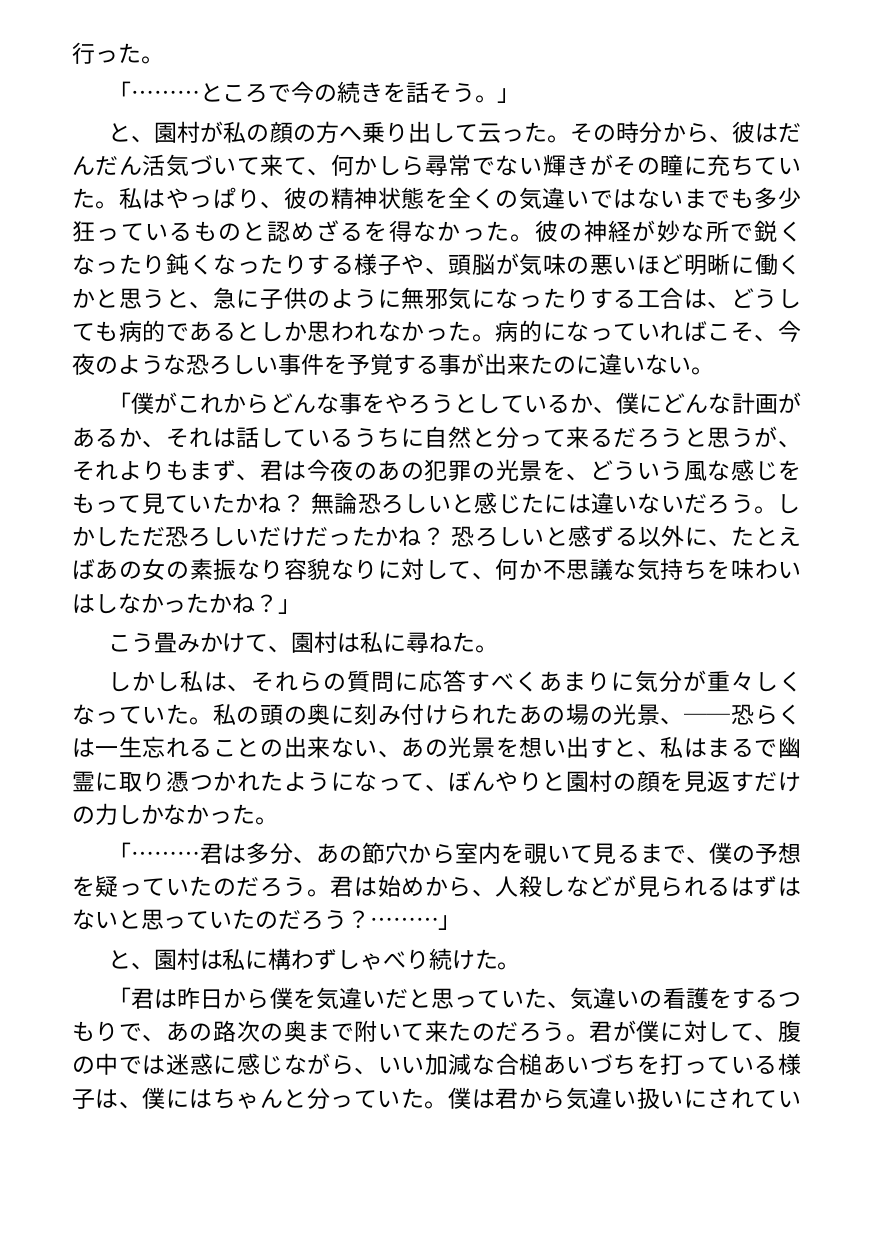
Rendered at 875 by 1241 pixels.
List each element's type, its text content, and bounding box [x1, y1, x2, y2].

text と、園村が私の顔の方へ乗り出して云った。その時分から、彼はだんだん活気づいて来て、何かしら尋常でない輝きがその瞳に充ちていた。私はやっぱり、彼の精神状態を全くの気違いではないまでも多少狂っているものと認めざるを得なかった。彼の神経が妙な所で鋭くなったり鈍くなったりする様子や、頭脳が気味の悪いほど明晰に働くかと思うと、急に子供のように無邪気になったりする工合は、どうしても病的であるとしか思われなかった。病的になっていればこそ、今夜のような恐ろしい事件を予覚する事が出来たのに違いない。 [72, 114, 802, 380]
text 行った。 [72, 36, 802, 69]
text と、園村は私に構わずしゃべり続けた。 [72, 942, 802, 975]
text 「………君は多分、あの節穴から室内を覗いて見るまで、僕の予想を疑っていたのだろう。君は始めから、人殺しなどが見られるはずはないと思っていたのだろう？………」 [72, 836, 802, 936]
text 「………ところで今の続きを話そう。」 [72, 75, 802, 108]
text 「僕がこれからどんな事をやろうとしているか、僕にどんな計画があるか、それは話しているうちに自然と分って来るだろうと思うが、それよりもまず、君は今夜のあの犯罪の光景を、どういう風な感じをもって見ていたかね？ 無論恐ろしいと感じたには違いないだろう。しかしただ恐ろしいだけだったかね？ 恐ろしいと感ずる以外に、たとえばあの女の素振なり容貌なりに対して、何か不思議な気持ちを味わいはしなかったかね？」 [72, 386, 802, 619]
text しかし私は、それらの質問に応答すべくあまりに気分が重々しくなっていた。私の頭の奥に刻み付けられたあの場の光景、──恐らくは一生忘れることの出来ない、あの光景を想い出すと、私はまるで幽霊に取り憑つかれたようになって、ぼんやりと園村の顔を見返すだけの力しかなかった。 [72, 664, 802, 830]
text こう畳みかけて、園村は私に尋ねた。 [72, 625, 802, 658]
text 「君は昨日から僕を気違いだと思っていた、気違いの看護をするつもりで、あの路次の奥まで附いて来たのだろう。君が僕に対して、腹の中では迷惑に感じながら、いい加減な合槌あいづちを打っている様子は、僕にはちゃんと分っていた。僕は君から気違い扱いにされてい [72, 981, 802, 1114]
